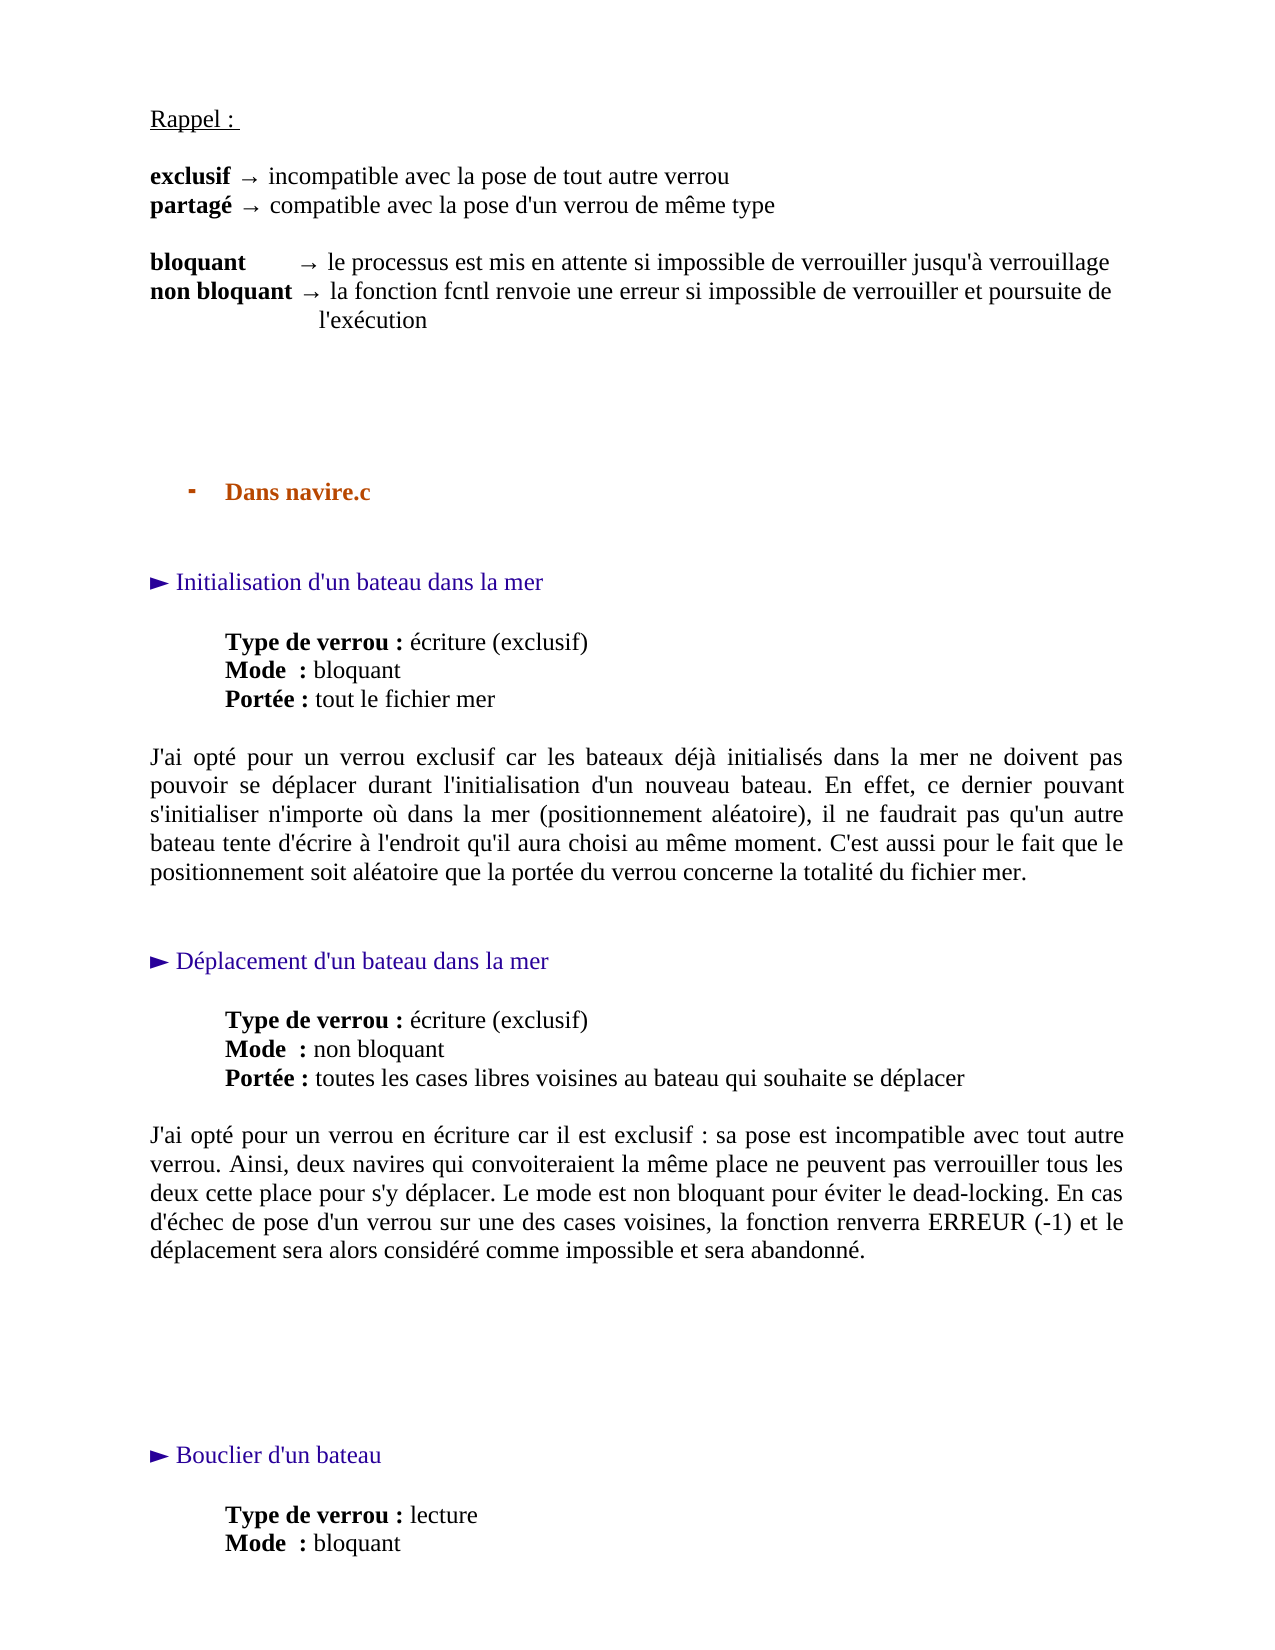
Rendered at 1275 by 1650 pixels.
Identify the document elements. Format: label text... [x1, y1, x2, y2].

text Portée : toutes les cases libres voisines au bateau qui souhaite se déplacer [150, 1063, 1125, 1092]
text non bloquant → la fonction fcntl renvoie une erreur si impossible de verrouiller et poursuite de l'exécution [150, 276, 1125, 334]
text Mode : bloquant [150, 1528, 1125, 1557]
text bloquant → le processus est mis en attente si impossible de verrouiller jusqu'à verrouillage [150, 247, 1125, 276]
text ► Initialisation d'un bateau dans la mer [150, 564, 1125, 598]
text partagé → compatible avec la pose d'un verrou de même type [150, 190, 1125, 219]
text Rappel : [150, 104, 1125, 132]
text Type de verrou : écriture (exclusif) [150, 627, 1125, 655]
text ► Bouclier d'un bateau [150, 1437, 1125, 1471]
text Mode : bloquant [150, 655, 1125, 684]
text J'ai opté pour un verrou exclusif car les bateaux déjà initialisés dans la mer ne doivent pas pouvoir se déplacer durant l'initialisation d'un nouveau bateau. En effet, ce dernier pouvant s'initialiser n'importe où dans la mer (positionnement aléatoire), il ne faudrait pas qu'un autre bateau tente d'écrire à l'endroit qu'il aura choisi au même moment. C'est aussi pour le fait que le positionnement soit aléatoire que la portée du verrou concerne la totalité du fichier mer. [150, 742, 1125, 885]
list Dans navire.c [187, 477, 1125, 506]
text exclusif → incompatible avec la pose de tout autre verrou [150, 161, 1125, 190]
text Portée : tout le fichier mer [150, 684, 1125, 713]
text Type de verrou : écriture (exclusif) [150, 1006, 1125, 1034]
text J'ai opté pour un verrou en écriture car il est exclusif : sa pose est incompatible avec tout autre verrou. Ainsi, deux navires qui convoiteraient la même place ne peuvent pas verrouiller tous les deux cette place pour s'y déplacer. Le mode est non bloquant pour éviter le dead-locking. En cas d'échec de pose d'un verrou sur une des cases voisines, la fonction renverra ERREUR (-1) et le déplacement sera alors considéré comme impossible et sera abandonné. [150, 1121, 1125, 1264]
text ► Déplacement d'un bateau dans la mer [150, 943, 1125, 977]
text Type de verrou : lecture [150, 1500, 1125, 1528]
text Mode : non bloquant [150, 1034, 1125, 1063]
